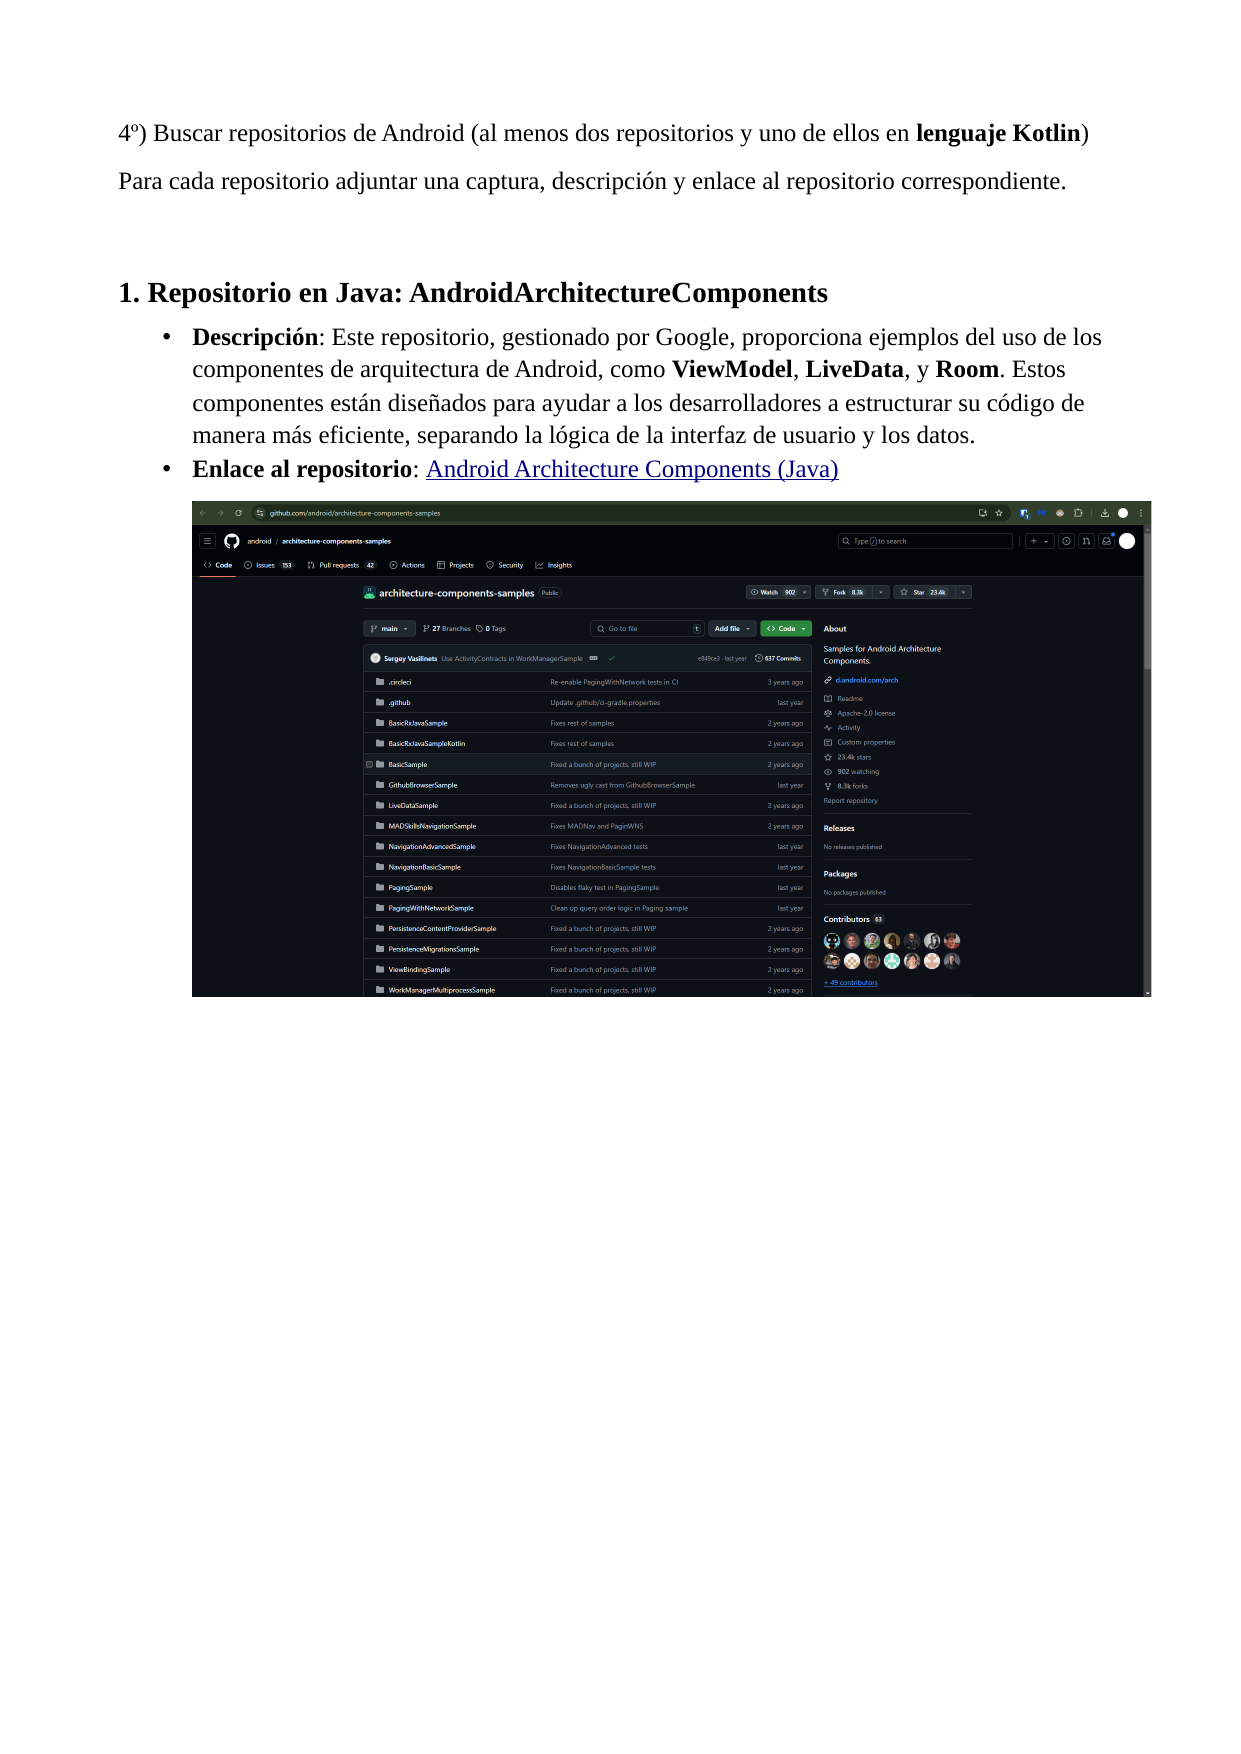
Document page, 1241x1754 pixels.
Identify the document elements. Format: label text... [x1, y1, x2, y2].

subtitle 1. Repositorio en Java: AndroidArchitectureComponents [118, 276, 1122, 309]
text 4º) Buscar repositorios de Android (al menos dos repositorios y uno de ellos en lenguaje Kotlin) [118, 118, 1122, 147]
text Para cada repositorio adjuntar una captura, descripción y enlace al repositorio correspondiente. [118, 166, 1122, 194]
list Enlace al repositorio: Android Architecture Components (Java) [162, 454, 1122, 482]
list Descripción: Este repositorio, gestionado por Google, proporciona ejemplos del uso de los componentes de arquitectura de Android, como ViewModel, LiveData, y Room. Estos componentes están diseñados para ayudar a los desarrolladores a estructurar su código de manera más eficiente, separando la lógica de la interfaz de usuario y los datos. [162, 322, 1122, 449]
picture [192, 501, 1152, 997]
